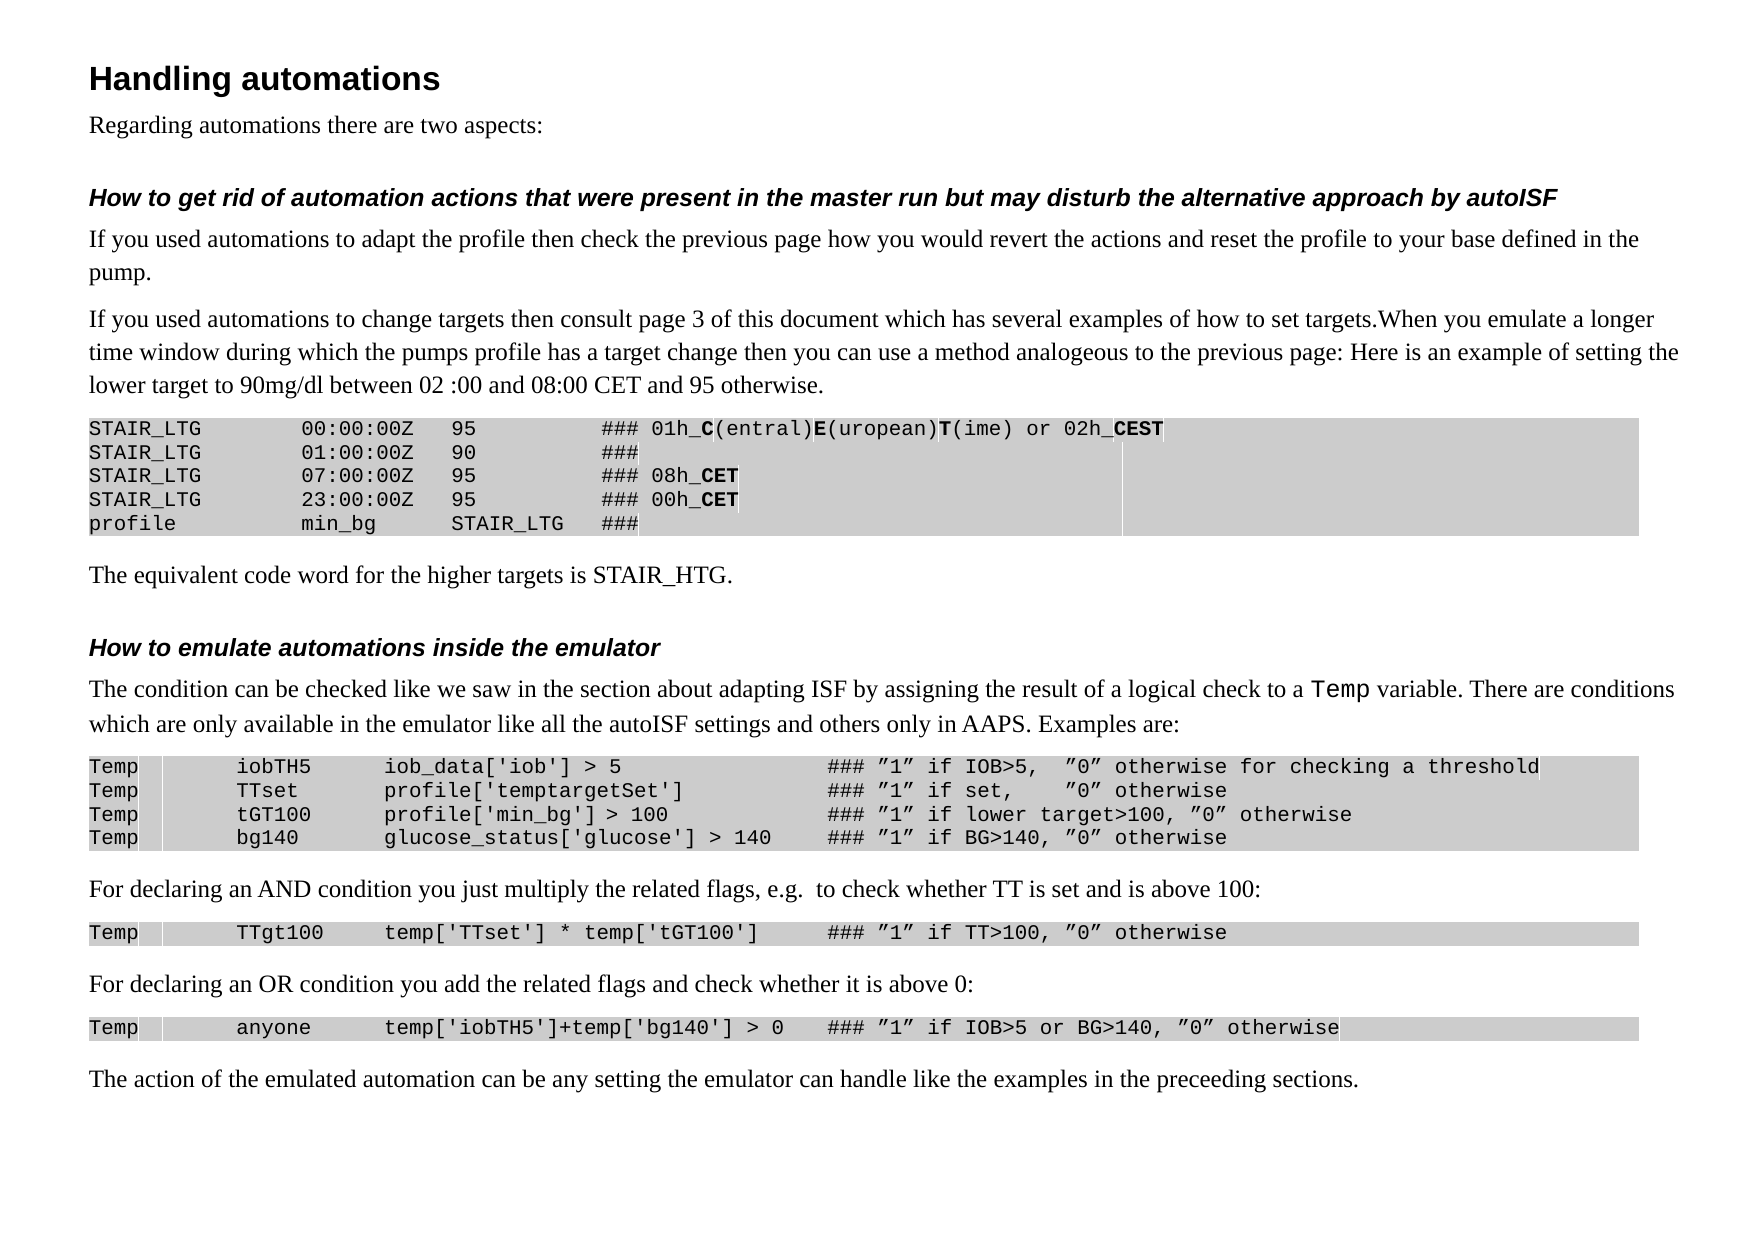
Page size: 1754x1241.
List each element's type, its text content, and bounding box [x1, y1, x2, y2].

subtitle How to emulate automations inside the emulator [88, 633, 1695, 661]
text The equivalent code word for the higher targets is STAIR_HTG. [88, 560, 1695, 589]
text profile min_bg STAIR_LTG ### [88, 513, 1695, 536]
text STAIR_LTG 01:00:00Z 90 ### [88, 442, 1695, 465]
text Temp iobTH5 iob_data['iob'] > 5 ### ”1” if IOB>5, ”0” otherwise for checking a threshold [88, 756, 1695, 780]
text Regarding automations there are two aspects: [88, 110, 1695, 139]
text Temp tGT100 profile['min_bg'] > 100 ### ”1” if lower target>100, ”0” otherwise [88, 804, 1695, 827]
text The action of the emulated automation can be any setting the emulator can handle like the examples in the preceeding sections. [88, 1064, 1695, 1093]
subtitle Handling automations [88, 59, 1695, 98]
text STAIR_LTG 00:00:00Z 95 ### 01h_C(entral)E(uropean)T(ime) or 02h_CEST [88, 418, 1695, 442]
text For declaring an OR condition you add the related flags and check whether it is above 0: [88, 969, 1695, 998]
text STAIR_LTG 07:00:00Z 95 ### 08h_CET [88, 465, 1695, 489]
text Temp bg140 glucose_status['glucose'] > 140 ### ”1” if BG>140, ”0” otherwise [88, 827, 1695, 851]
text STAIR_LTG 23:00:00Z 95 ### 00h_CET [88, 489, 1695, 513]
text If you used automations to change targets then consult page 3 of this document which has several examples of how to set targets.When you emulate a longer time window during which the pumps profile has a target change then you can use a method analogeous to the previous page: Here is an example of setting the lower target to 90mg/dl between 02 :00 and 08:00 CET and 95 otherwise. [88, 304, 1695, 399]
text For declaring an AND condition you just multiply the related flags, e.g. to check whether TT is set and is above 100: [88, 874, 1695, 903]
text The condition can be checked like we saw in the section about adapting ISF by assigning the result of a logical check to a Temp variable. There are conditions which are only available in the emulator like all the autoISF settings and others only in AAPS. Examples are: [88, 674, 1695, 737]
text If you used automations to adapt the profile then check the previous page how you would revert the actions and reset the profile to your base defined in the pump. [88, 224, 1695, 286]
text Temp TTgt100 temp['TTset'] * temp['tGT100'] ### ”1” if TT>100, ”0” otherwise [88, 922, 1695, 946]
subtitle How to get rid of automation actions that were present in the master run but may disturb the alternative approach by autoISF [88, 183, 1695, 211]
text Temp anyone temp['iobTH5']+temp['bg140'] > 0 ### ”1” if IOB>5 or BG>140, ”0” otherwise [88, 1017, 1695, 1041]
text Temp TTset profile['temptargetSet'] ### ”1” if set, ”0” otherwise [88, 780, 1695, 804]
